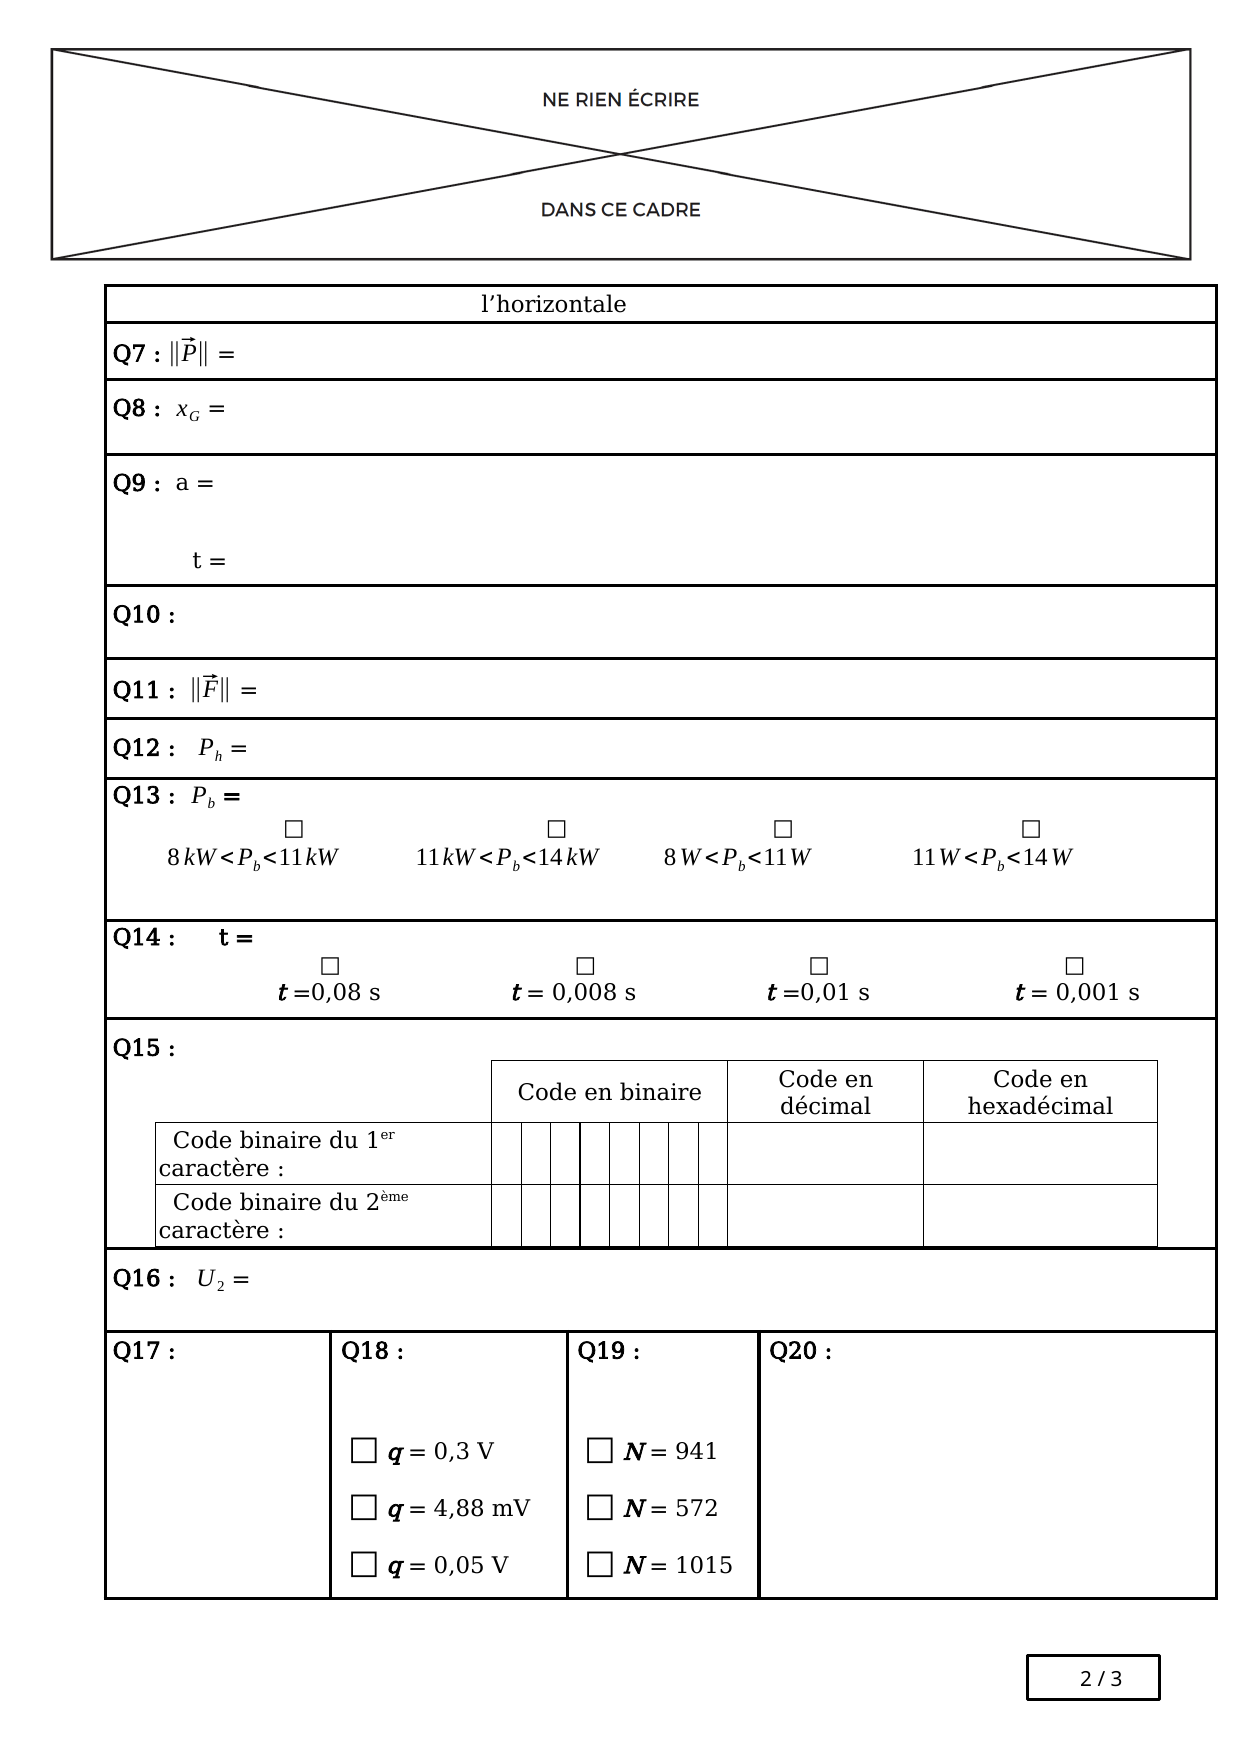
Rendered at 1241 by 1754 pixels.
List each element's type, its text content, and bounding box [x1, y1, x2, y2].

table_cell Q14 : t = [107, 922, 1215, 1017]
table_cell Q15 : [107, 1020, 1215, 1247]
table_cell [551, 1185, 579, 1246]
table_header [155, 1060, 491, 1122]
table_cell t =0,01 s [661, 977, 909, 1005]
table_cell [728, 1185, 923, 1246]
table_cell Q16 : = [107, 1250, 1215, 1330]
table_cell Q12 : = [107, 720, 1215, 777]
table_cell [522, 1123, 550, 1184]
table_cell [699, 1185, 727, 1246]
table_cell [581, 1185, 609, 1246]
table_header □ [165, 812, 413, 840]
table_cell Q17 : [107, 1333, 329, 1597]
table_cell l’horizontale [437, 287, 671, 321]
table_cell Q8 : = [107, 381, 1215, 452]
table_cell [107, 287, 182, 321]
table_cell [522, 1185, 550, 1246]
table_header Code en décimal [728, 1061, 923, 1122]
table_cell [610, 1123, 639, 1184]
table_cell [640, 1185, 668, 1246]
table_cell [165, 840, 413, 877]
table_cell Q9 : a = t = [107, 456, 1215, 584]
table_cell Q10 : [107, 587, 1215, 657]
table_cell [581, 1123, 609, 1184]
table_cell t =0,08 s [165, 977, 413, 1005]
table_cell Q7 : = [107, 324, 1215, 377]
table_cell [492, 1185, 521, 1246]
table_cell [661, 840, 909, 877]
table_header □ [909, 812, 1157, 840]
table_cell t = 0,001 s [909, 977, 1157, 1005]
picture [0, 0, 1241, 261]
table_cell [182, 287, 437, 321]
table_cell [413, 840, 661, 877]
table_cell Q13 : = [107, 780, 1215, 919]
table_header □ [413, 950, 661, 977]
table_header Code en binaire [492, 1061, 727, 1122]
table_header Code en hexadécimal [924, 1061, 1157, 1122]
table_cell Q20 : [761, 1333, 1215, 1597]
table_cell [610, 1185, 639, 1246]
table_header □ [165, 950, 413, 977]
table_cell [728, 1123, 923, 1184]
table_cell t = 0,008 s [413, 977, 661, 1005]
table_header □ [661, 812, 909, 840]
table_cell Q18 : □ q = 0,3 V □ q = 4,88 mV □ q = 0,05 V [332, 1333, 566, 1597]
table_cell [924, 1185, 1157, 1246]
table_cell Q19 : □ N = 941 □ N = 572 □ N = 1015 [569, 1333, 757, 1597]
table_cell Q11 : = [107, 660, 1215, 717]
table_cell [699, 1123, 727, 1184]
table_cell Code binaire du 2ème caractère : [156, 1185, 491, 1246]
table_header □ [909, 950, 1157, 977]
table_cell [924, 1123, 1157, 1184]
table_cell [909, 840, 1157, 877]
table_cell [551, 1123, 579, 1184]
table_header □ [413, 812, 661, 840]
table_cell [492, 1123, 521, 1184]
table_cell [669, 1123, 698, 1184]
table_cell [892, 287, 1201, 321]
table_cell [669, 1185, 698, 1246]
table_cell [640, 1123, 668, 1184]
table_cell Code binaire du 1er caractère : [156, 1123, 491, 1184]
table_cell [1201, 287, 1215, 321]
table_cell [671, 287, 892, 321]
table_header □ [661, 950, 909, 977]
